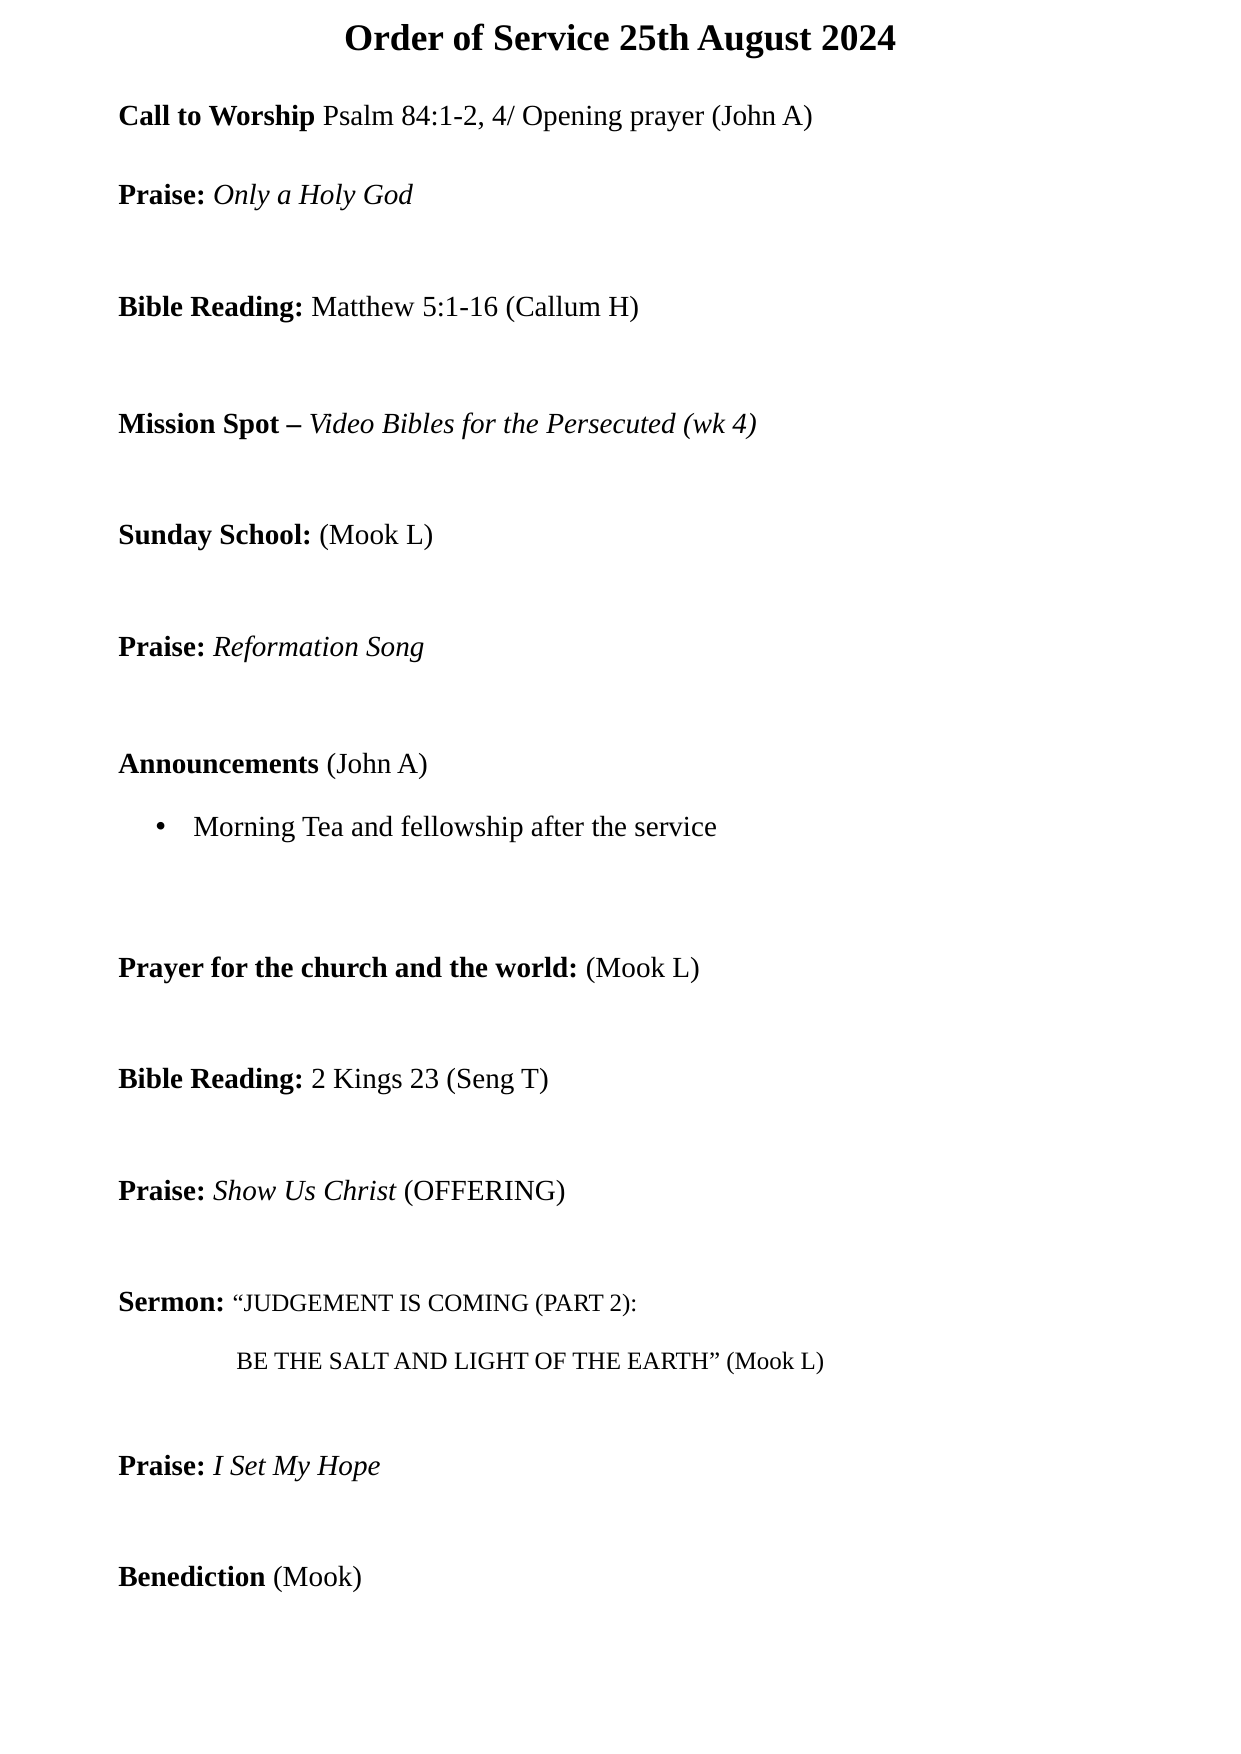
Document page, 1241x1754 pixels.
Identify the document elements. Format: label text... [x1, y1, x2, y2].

text Sermon: “JUDGEMENT IS COMING (PART 2): BE THE SALT AND LIGHT OF THE EARTH” (Mook L) [118, 1284, 1122, 1375]
text Mission Spot – Video Bibles for the Persecuted (wk 4) [118, 406, 1122, 439]
text Benediction (Mook) [118, 1559, 1122, 1593]
text Bible Reading: Matthew 5:1-16 (Callum H) [118, 289, 1122, 322]
text Call to Worship Psalm 84:1-2, 4/ Opening prayer (John A) [118, 98, 1122, 132]
text Prayer for the church and the world: (Mook L) [118, 950, 1122, 984]
list Morning Tea and fellowship after the service [156, 809, 1122, 843]
text Praise: Show Us Christ (OFFERING) [118, 1173, 1122, 1206]
text Praise: Reformation Song [118, 629, 1122, 662]
text Sunday School: (Mook L) [118, 517, 1122, 551]
text Praise: I Set My Hope [118, 1448, 1122, 1482]
text Announcements (John A) [118, 746, 1122, 779]
text Bible Reading: 2 Kings 23 (Seng T) [118, 1061, 1122, 1095]
text Praise: Only a Holy God [118, 177, 1122, 211]
